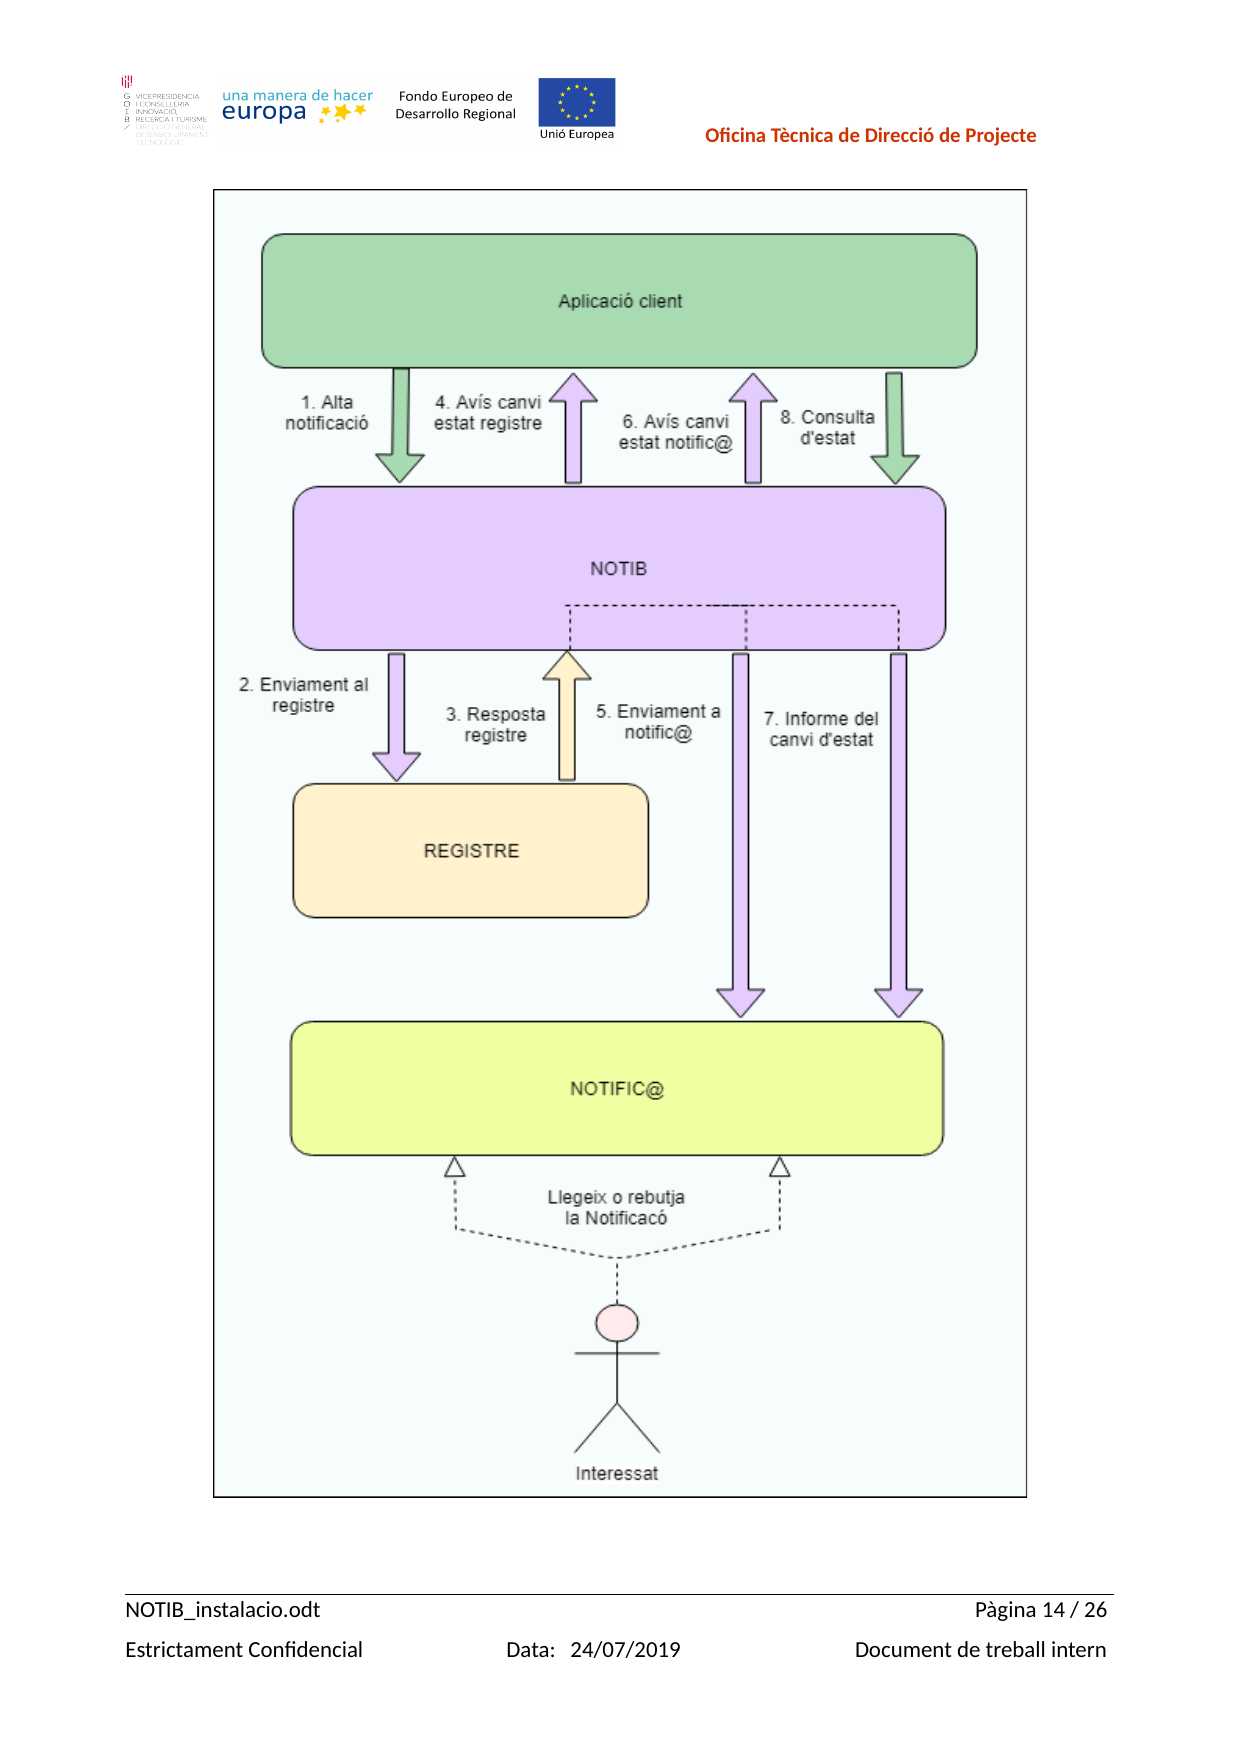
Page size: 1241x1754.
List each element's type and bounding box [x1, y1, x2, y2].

picture [213, 189, 1028, 1498]
picture [219, 73, 621, 147]
picture [118, 73, 213, 147]
